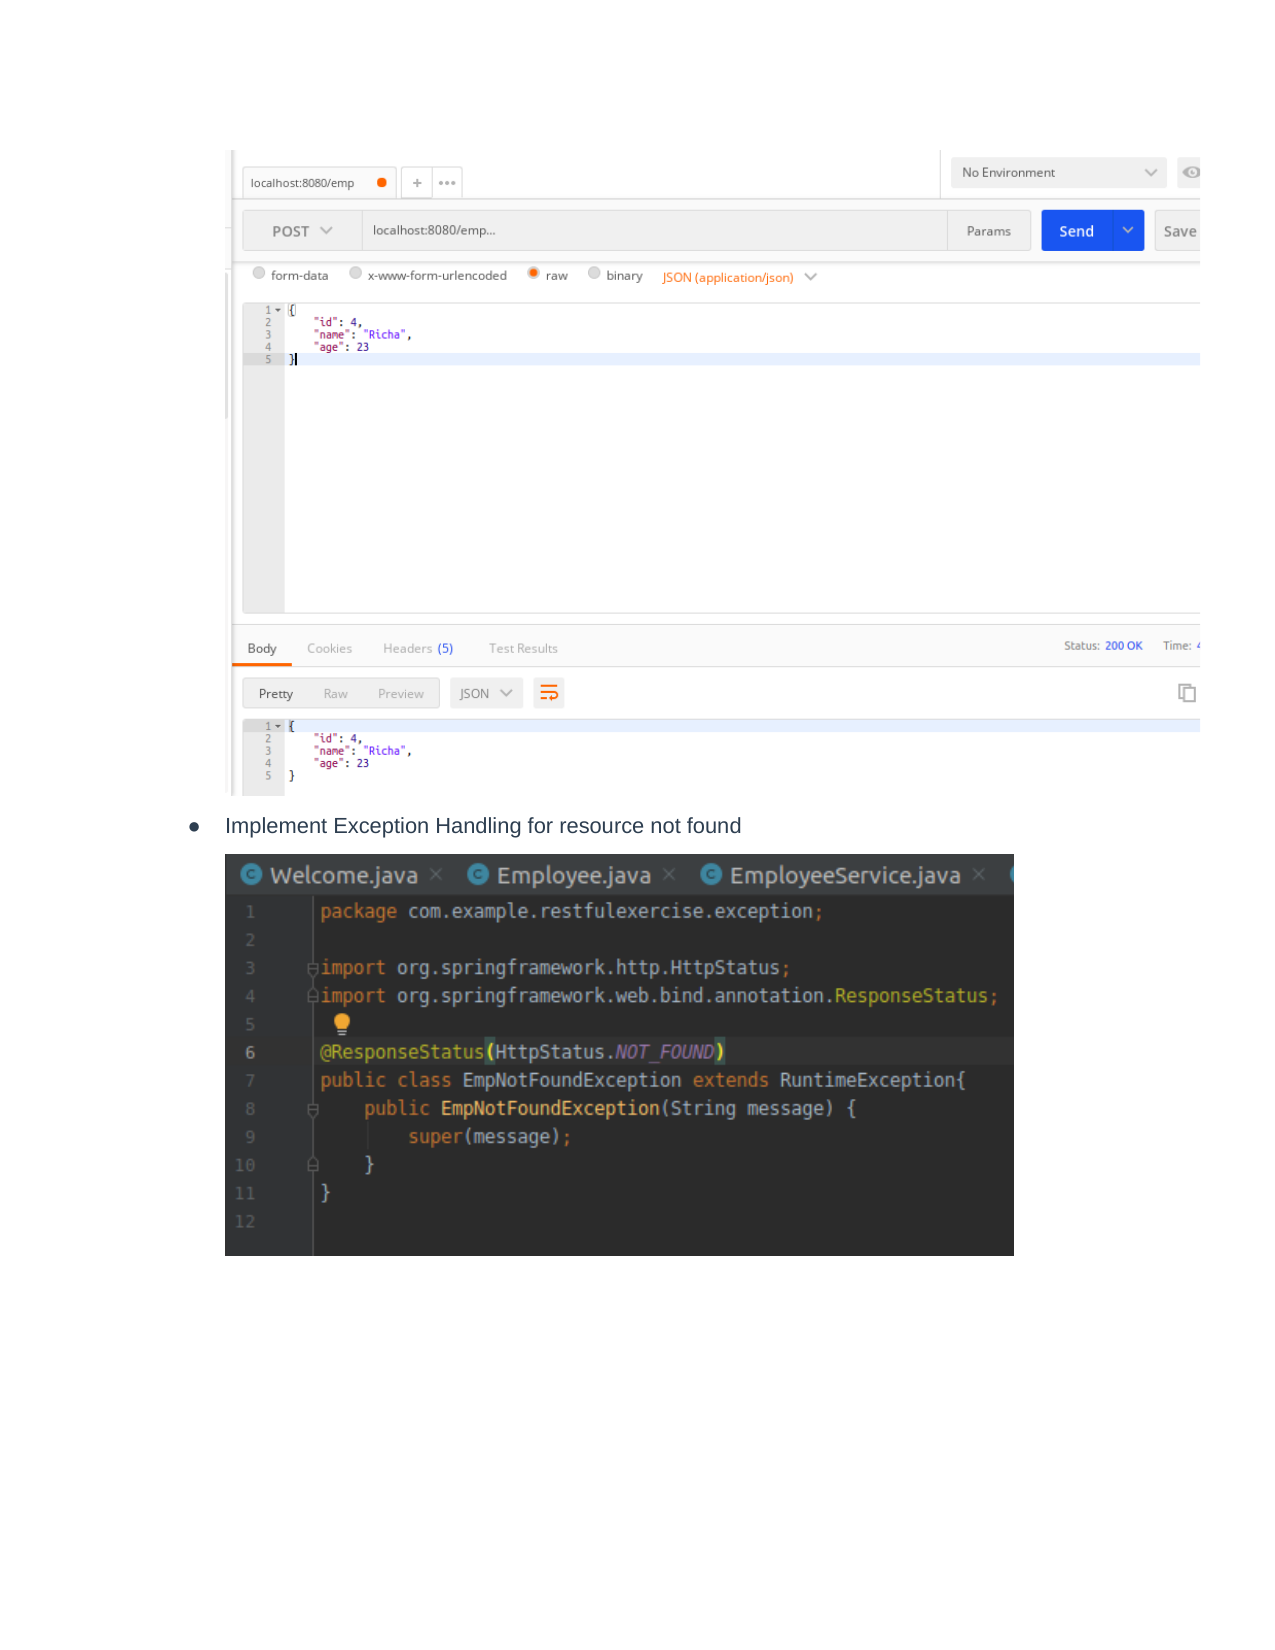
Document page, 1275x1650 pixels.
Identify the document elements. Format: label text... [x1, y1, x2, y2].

picture [225, 150, 1200, 796]
list Implement Exception Handling for resource not found [187, 812, 1125, 838]
picture [225, 854, 1014, 1256]
